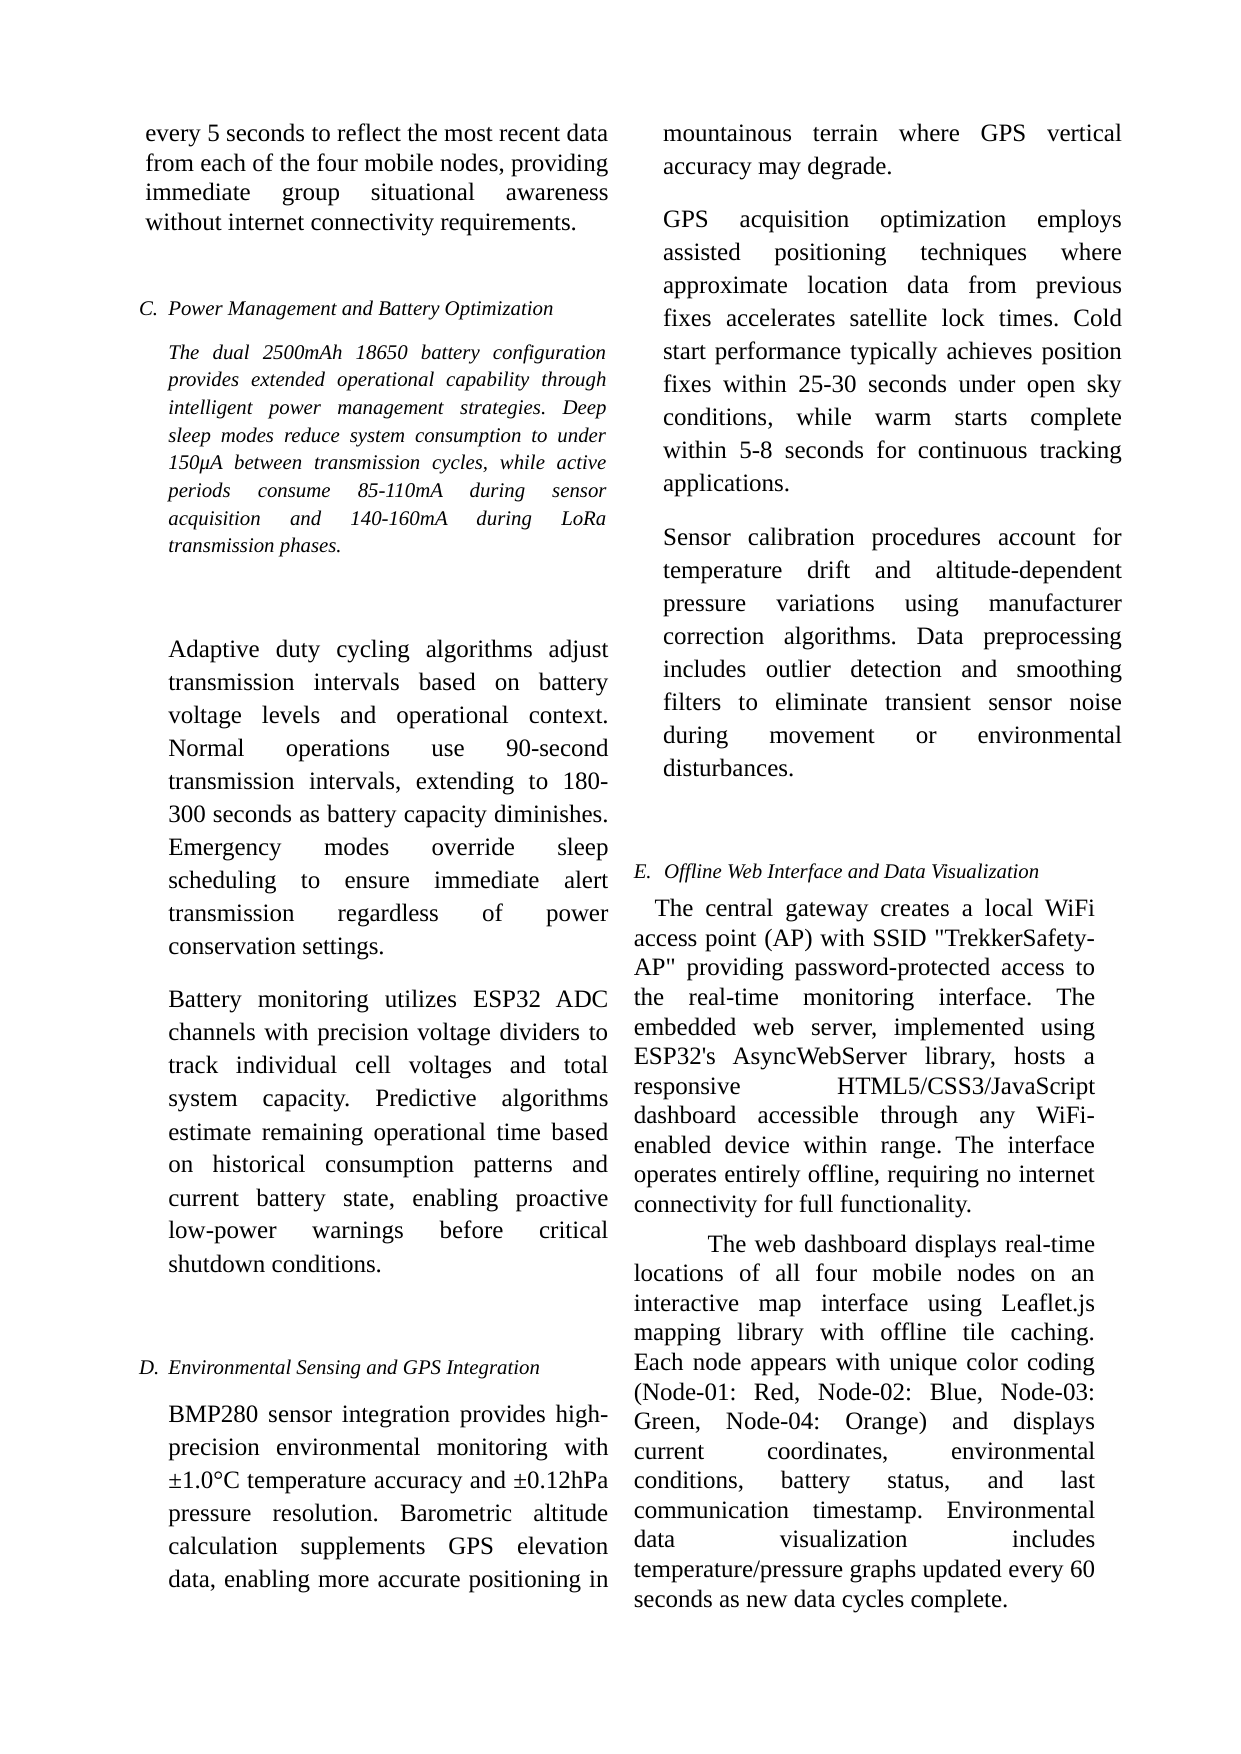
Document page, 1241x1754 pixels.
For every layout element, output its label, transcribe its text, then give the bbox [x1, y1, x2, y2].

list Offline Web Interface and Data Visualization [633, 859, 1122, 883]
text The dual 2500mAh 18650 battery configuration provides extended operational capability through intelligent power management strategies. Deep sleep modes reduce system consumption to under 150μA between transmission cycles, while active periods consume 85-110mA during sensor acquisition and 140-160mA during LoRa transmission phases. [168, 340, 609, 557]
text Sensor calibration procedures account for temperature drift and altitude-dependent pressure variations using manufacturer correction algorithms. Data preprocessing includes outlier detection and smoothing filters to eliminate transient sensor noise during movement or environmental disturbances. [663, 522, 1122, 782]
subtitle Environmental Sensing and GPS Integration [139, 1355, 609, 1379]
text GPS acquisition optimization employs assisted positioning techniques where approximate location data from previous fixes accelerates satellite lock times. Cold start performance typically achieves position fixes within 25-30 seconds under open sky conditions, while warm starts complete within 5-8 seconds for continuous tracking applications. [663, 204, 1122, 497]
text every 5 seconds to reflect the most recent data from each of the four mobile nodes, providing immediate group situational awareness without internet connectivity requirements. [145, 118, 609, 236]
list Power Management and Battery Optimization [139, 296, 609, 319]
text BMP280 sensor integration provides high-precision environmental monitoring with ±1.0°C temperature accuracy and ±0.12hPa pressure resolution. Barometric altitude calculation supplements GPS elevation data, enabling more accurate positioning in [168, 1399, 609, 1593]
text mountainous terrain where GPS vertical accuracy may degrade. [663, 118, 1122, 180]
text The central gateway creates a local WiFi access point (AP) with SSID "TrekkerSafety-AP" providing password-protected access to the real-time monitoring interface. The embedded web server, implemented using ESP32's AsyncWebServer library, hosts a responsive HTML5/CSS3/JavaScript dashboard accessible through any WiFi-enabled device within range. The interface operates entirely offline, requiring no internet connectivity for full functionality. [633, 893, 1095, 1218]
text Battery monitoring utilizes ESP32 ADC channels with precision voltage dividers to track individual cell voltages and total system capacity. Predictive algorithms estimate remaining operational time based on historical consumption patterns and current battery state, enabling proactive low-power warnings before critical shutdown conditions. [168, 984, 609, 1277]
text Adaptive duty cycling algorithms adjust transmission intervals based on battery voltage levels and operational context. Normal operations use 90-second transmission intervals, extending to 180-300 seconds as battery capacity diminishes. Emergency modes override sleep scheduling to ensure immediate alert transmission regardless of power conservation settings. [168, 634, 609, 960]
text The web dashboard displays real-time locations of all four mobile nodes on an interactive map interface using Leaflet.js mapping library with offline tile caching. Each node appears with unique color coding (Node-01: Red, Node-02: Blue, Node-03: Green, Node-04: Orange) and displays current coordinates, environmental conditions, battery status, and last communication timestamp. Environmental data visualization includes temperature/pressure graphs updated every 60 seconds as new data cycles complete. [633, 1229, 1095, 1612]
